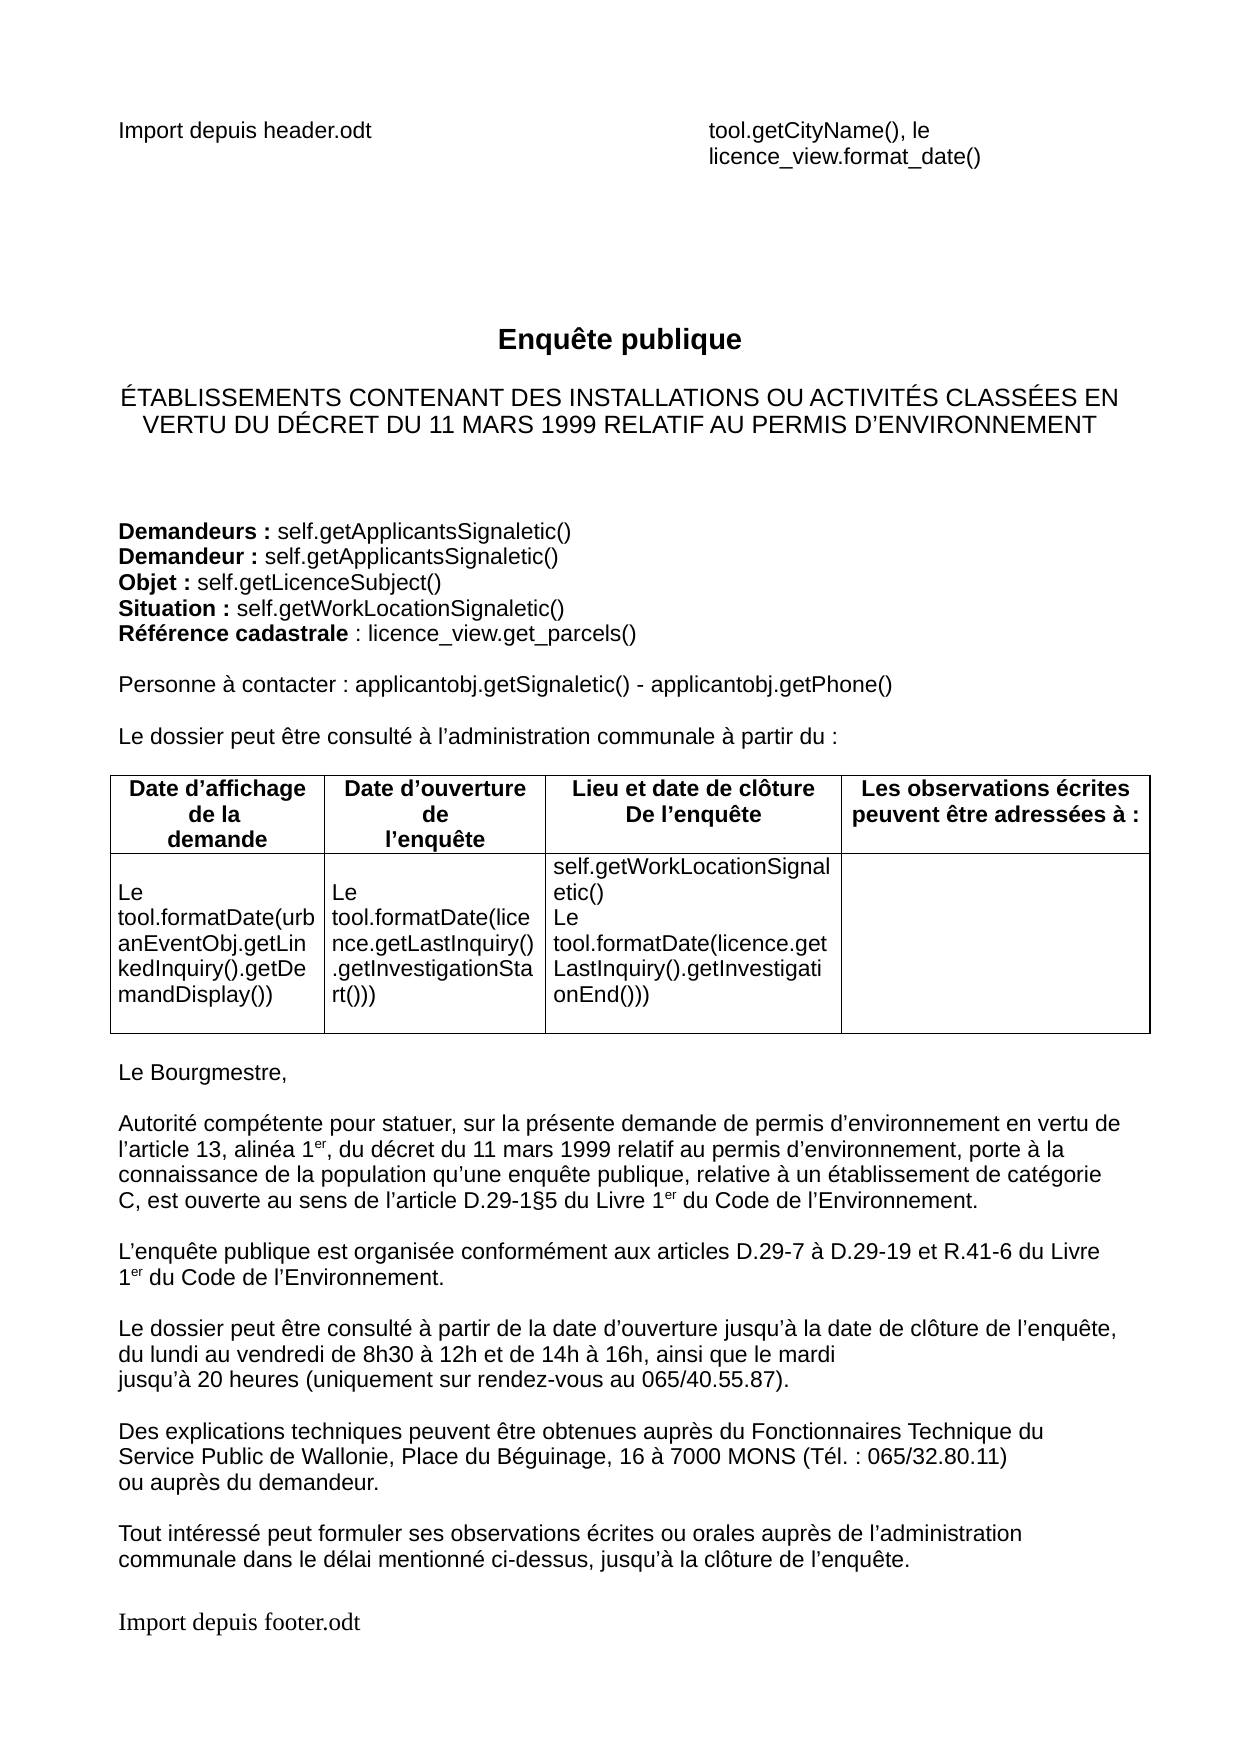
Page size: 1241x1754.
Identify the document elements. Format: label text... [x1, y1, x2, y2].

text Demandeurs : self.getApplicantsSignaletic() [118, 518, 1122, 544]
table_header Date d’affichage de la demande [111, 776, 324, 853]
text Le Bourgmestre, [118, 1060, 1122, 1085]
table_cell [842, 854, 1149, 1033]
table_cell Le tool.formatDate(licence.getLastInquiry().getInvestigationStart())) [325, 854, 545, 1033]
table_header Lieu et date de clôture De l’enquête [546, 776, 841, 853]
text Demandeur : self.getApplicantsSignaletic() [118, 544, 1122, 570]
text Personne à contacter : applicantobj.getSignaletic() - applicantobj.getPhone() [118, 672, 1122, 698]
table_header Les observations écrites peuvent être adressées à : [842, 776, 1149, 853]
text Situation : self.getWorkLocationSignaletic() [118, 595, 1122, 621]
table_header Import depuis header.odt [118, 118, 708, 295]
table_cell Le tool.formatDate(urbanEventObj.getLinkedInquiry().getDemandDisplay()) [111, 854, 324, 1033]
text ÉTABLISSEMENTS CONTENANT DES INSTALLATIONS OU ACTIVITÉS CLASSÉES EN VERTU DU DÉCRET DU 11 MARS 1999 RELATIF AU PERMIS D’ENVIRONNEMENT [118, 383, 1122, 439]
table_header Date d’ouverture de l’enquête [325, 776, 545, 853]
text Autorité compétente pour statuer, sur la présente demande de permis d’environnement en vertu de l’article 13, alinéa 1er, du décret du 11 mars 1999 relatif au permis d’environnement, porte à la connaissance de la population qu’une enquête publique, relative à un établissement de catégorie C, est ouverte au sens de l’article D.29-1§5 du Livre 1er du Code de l’Environnement. [118, 1111, 1122, 1213]
title Enquête publique [118, 323, 1122, 356]
table_cell self.getWorkLocationSignaletic() Le tool.formatDate(licence.getLastInquiry().getInvestigationEnd())) [546, 854, 841, 1033]
text Objet : self.getLicenceSubject() [118, 570, 1122, 595]
text jusqu’à 20 heures (uniquement sur rendez-vous au 065/40.55.87). [118, 1367, 1122, 1393]
text Référence cadastrale : licence_view.get_parcels() [118, 621, 1122, 647]
text Le dossier peut être consulté à partir de la date d’ouverture jusqu’à la date de clôture de l’enquête, du lundi au vendredi de 8h30 à 12h et de 14h à 16h, ainsi que le mardi [118, 1316, 1122, 1367]
text Tout intéressé peut formuler ses observations écrites ou orales auprès de l’administration communale dans le délai mentionné ci-dessus, jusqu’à la clôture de l’enquête. [118, 1521, 1122, 1572]
text Des explications techniques peuvent être obtenues auprès du Fonctionnaires Technique du Service Public de Wallonie, Place du Béguinage, 16 à 7000 MONS (Tél. : 065/32.80.11) [118, 1418, 1122, 1470]
text L’enquête publique est organisée conformément aux articles D.29-7 à D.29-19 et R.41-6 du Livre 1er du Code de l’Environnement. [118, 1239, 1122, 1290]
text ou auprès du demandeur. [118, 1470, 1122, 1495]
table_header tool.getCityName(), le licence_view.format_date() [709, 118, 1123, 295]
text Le dossier peut être consulté à l’administration communale à partir du : [118, 723, 1122, 749]
